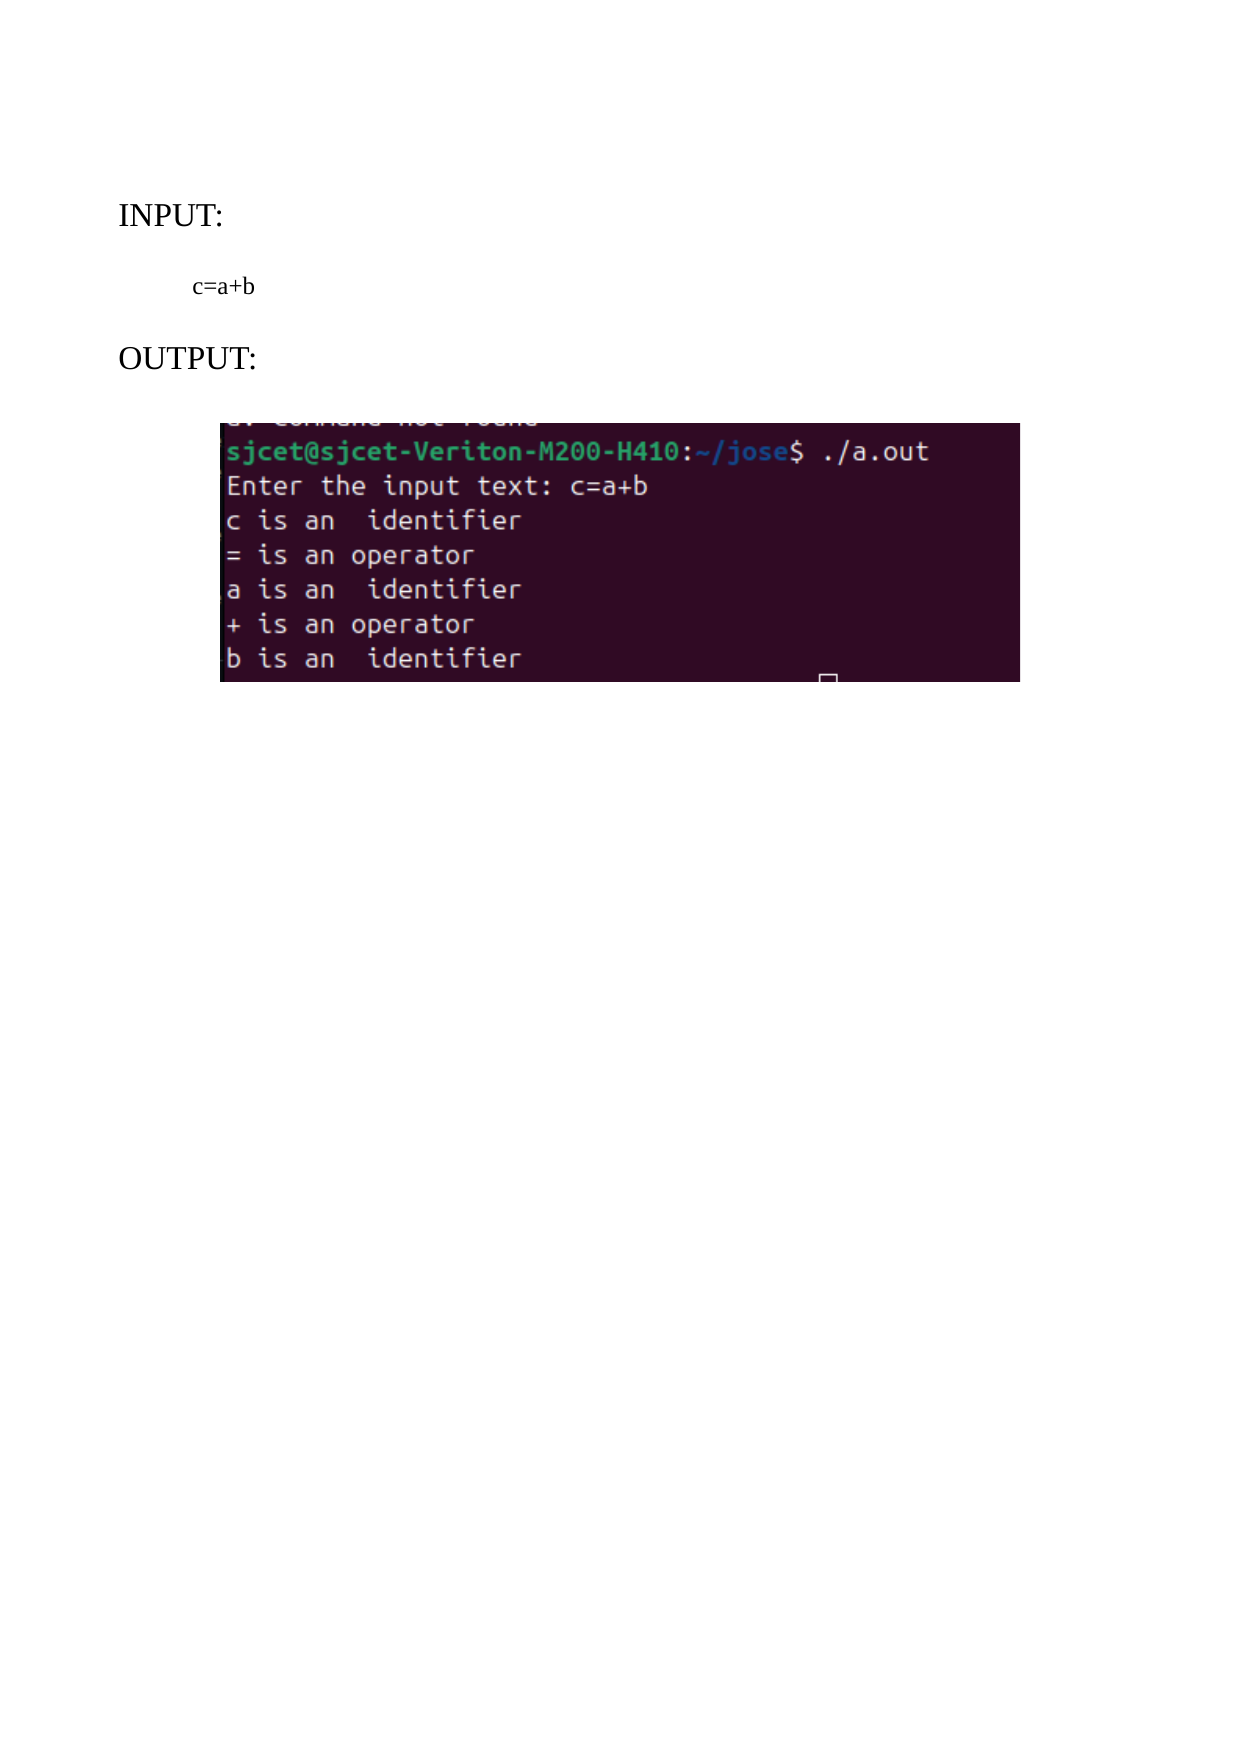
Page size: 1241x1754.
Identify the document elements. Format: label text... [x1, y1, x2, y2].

text c=a+b [118, 271, 1122, 300]
text OUTPUT: [118, 338, 1122, 377]
text INPUT: [118, 195, 1122, 233]
picture [220, 423, 1020, 682]
